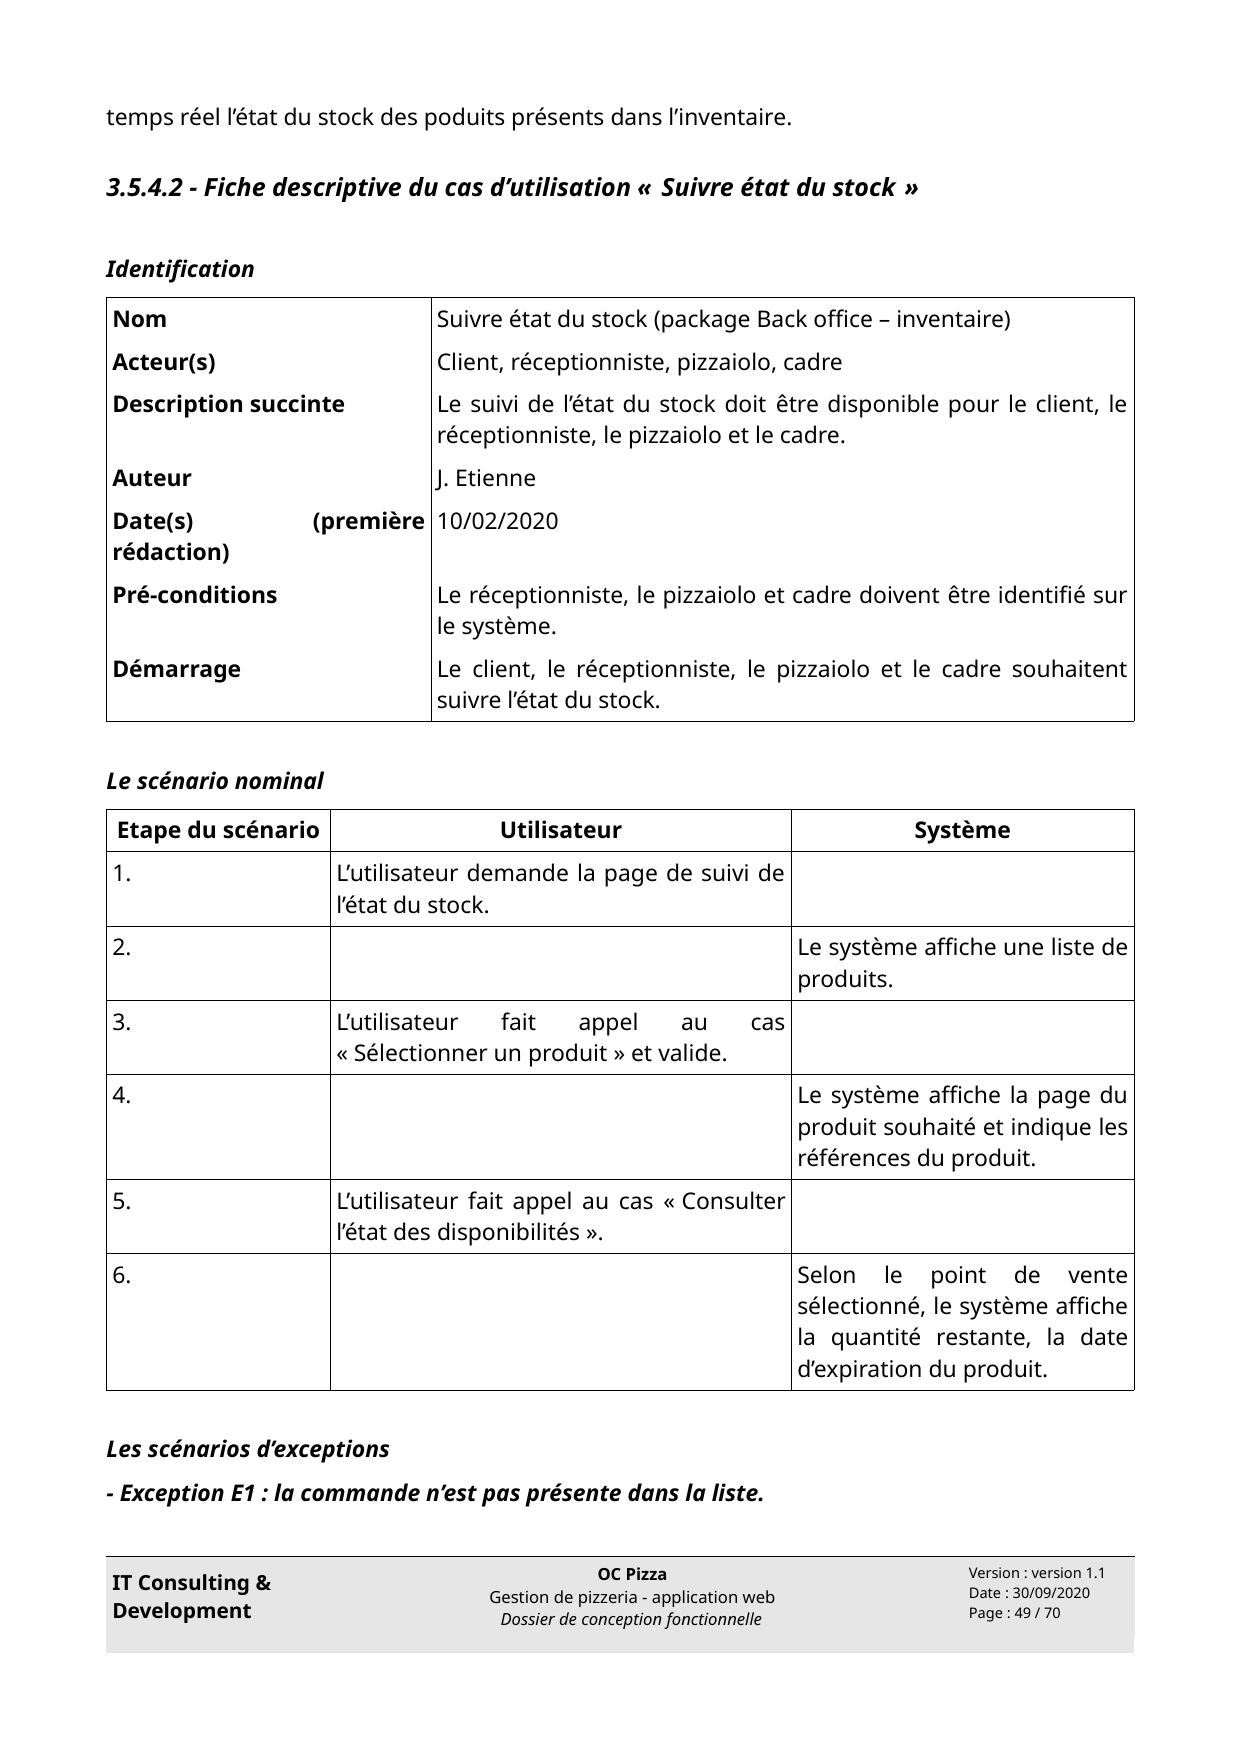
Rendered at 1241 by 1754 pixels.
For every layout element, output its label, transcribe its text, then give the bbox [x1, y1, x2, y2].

table_header Système [792, 810, 1134, 851]
table_cell Selon le point de vente sélectionné, le système affiche la quantité restante, la date d’expiration du produit. [792, 1254, 1134, 1389]
subtitle Fiche descriptive du cas d’utilisation « Suivre état du stock » [106, 169, 1134, 203]
table_cell 3. [107, 1001, 330, 1074]
table_cell L’utilisateur demande la page de suivi de l’état du stock. [331, 852, 791, 926]
table_cell Le client, le réceptionniste, le pizzaiolo et le cadre souhaitent suivre l’état du stock. [432, 647, 1134, 721]
table_cell L’utilisateur fait appel au cas « Consulter l’état des disponibilités ». [331, 1180, 791, 1253]
table_cell 5. [107, 1180, 330, 1253]
table_header Nom [107, 298, 431, 340]
table_header Suivre état du stock (package Back office – inventaire) [432, 298, 1134, 340]
table_cell Le système affiche une liste de produits. [792, 927, 1134, 999]
table_cell Démarrage [107, 647, 431, 721]
text temps réel l’état du stock des poduits présents dans l’inventaire. [106, 100, 1134, 132]
text Les scénarios d’exceptions [106, 1433, 1134, 1465]
table_cell [331, 927, 791, 999]
table_cell Le système affiche la page du produit souhaité et indique les références du produit. [792, 1075, 1134, 1179]
table_cell Client, réceptionniste, pizzaiolo, cadre [432, 340, 1134, 382]
table_cell 4. [107, 1075, 330, 1179]
text Le scénario nominal [106, 765, 1134, 796]
table_cell Date(s) (première rédaction) [107, 499, 431, 573]
table_header Etape du scénario [107, 810, 330, 851]
text - Exception E1 : la commande n’est pas présente dans la liste. [106, 1477, 1134, 1508]
table_cell [331, 1254, 791, 1389]
table_cell Pré-conditions [107, 573, 431, 647]
table_cell L’utilisateur fait appel au cas « Sélectionner un produit » et valide. [331, 1001, 791, 1074]
table_header Utilisateur [331, 810, 791, 851]
table_cell [792, 852, 1134, 926]
table_cell 1. [107, 852, 330, 926]
table_cell [331, 1075, 791, 1179]
table_cell Acteur(s) [107, 340, 431, 382]
table_cell Auteur [107, 456, 431, 499]
table_cell 6. [107, 1254, 330, 1389]
table_cell [792, 1180, 1134, 1253]
table_cell [792, 1001, 1134, 1074]
table_cell Description succinte [107, 383, 431, 456]
table_cell Le réceptionniste, le pizzaiolo et cadre doivent être identifié sur le système. [432, 573, 1134, 647]
text Identification [106, 253, 1134, 284]
table_cell J. Etienne [432, 456, 1134, 499]
table_cell 2. [107, 927, 330, 999]
table_cell 10/02/2020 [432, 499, 1134, 573]
table_cell Le suivi de l’état du stock doit être disponible pour le client, le réceptionniste, le pizzaiolo et le cadre. [432, 383, 1134, 456]
